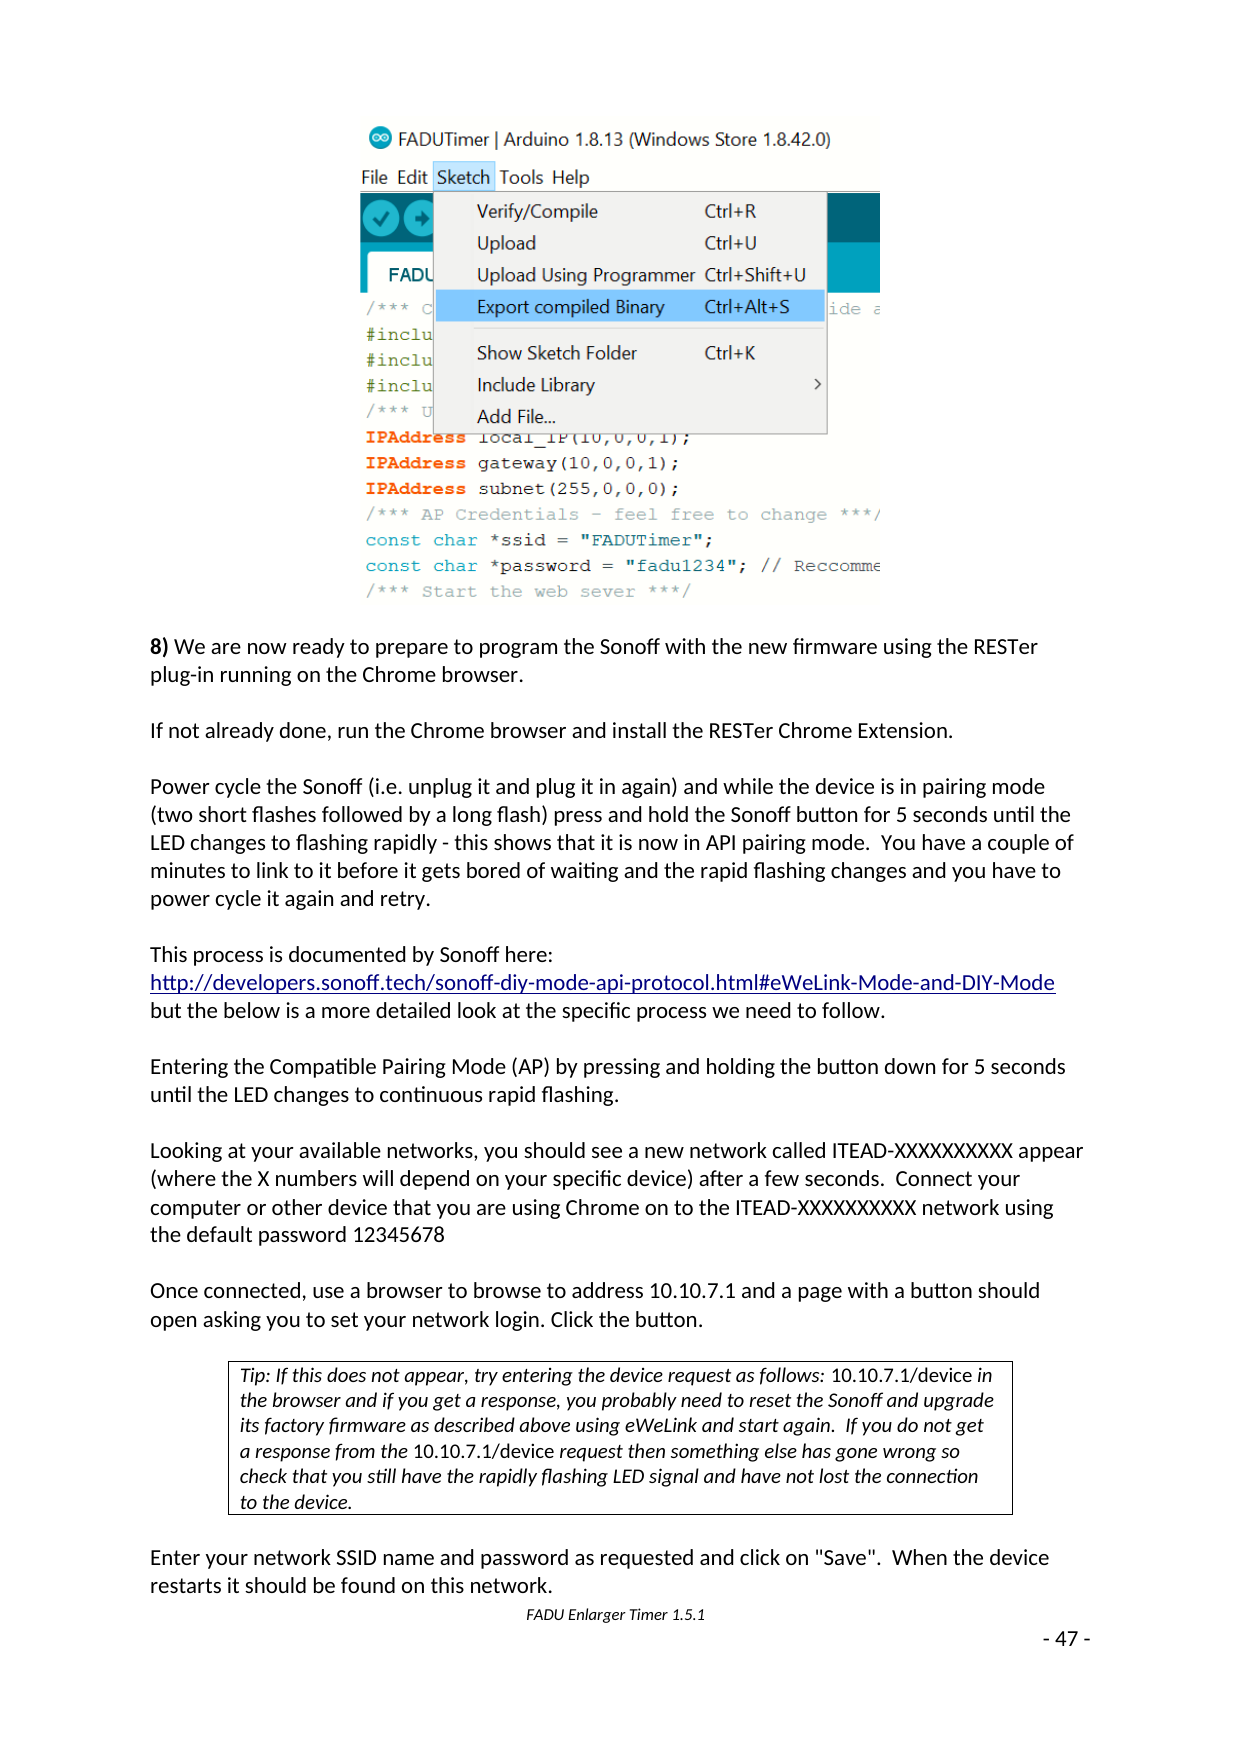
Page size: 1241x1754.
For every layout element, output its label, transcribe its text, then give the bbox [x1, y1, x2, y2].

text Power cycle the Sonoff (i.e. unplug it and plug it in again) and while the device is in pairing mode (two short flashes followed by a long flash) press and hold the Sonoff button for 5 seconds until the LED changes to flashing rapidly - this shows that it is now in API pairing mode. You have a couple of minutes to link to it before it gets bored of waiting and the rapid flashing changes and you have to power cycle it again and retry. [150, 772, 1090, 912]
text Enter your network SSID name and password as requested and click on "Save". When the device restarts it should be found on this network. [150, 1543, 1090, 1599]
text Once connected, use a browser to browse to address 10.10.7.1 and a page with a button should open asking you to set your network login. Click the button. [150, 1277, 1090, 1333]
text 8) We are now ready to prepare to program the Sonoff with the new firmware using the RESTer plug-in running on the Chrome browser. [150, 632, 1090, 688]
text Entering the Compatible Pairing Mode (AP) by pressing and holding the button down for 5 seconds until the LED changes to continuous rapid flashing. [150, 1052, 1090, 1108]
text but the below is a more detailed look at the specific process we need to follow. [150, 996, 1090, 1024]
text Looking at your available networks, you should see a new network called ITEAD-XXXXXXXXXX appear (where the X numbers will depend on your specific device) after a few seconds. Connect your computer or other device that you are using Chrome on to the ITEAD-XXXXXXXXXX network using the default password 12345678 [150, 1137, 1090, 1249]
text This process is documented by Sonoff here: [150, 940, 1090, 968]
text If not already done, run the Chrome browser and install the RESTer Chrome Extension. [150, 716, 1090, 744]
text http://developers.sonoff.tech/sonoff-diy-mode-api-protocol.html#eWeLink-Mode-and-DIY-Mode [150, 968, 1090, 996]
table_header Tip: If this does not appear, try entering the device request as follows: 10.10.7.1/device in the browser and if you get a response, you probably need to reset the Sonoff and upgrade its factory firmware as described above using eWeLink and start again. If you do not get a response from the 10.10.7.1/device request then something else has gone wrong so check that you still have the rapidly flashing LED signal and have not lost the connection to the device. [229, 1362, 1012, 1514]
